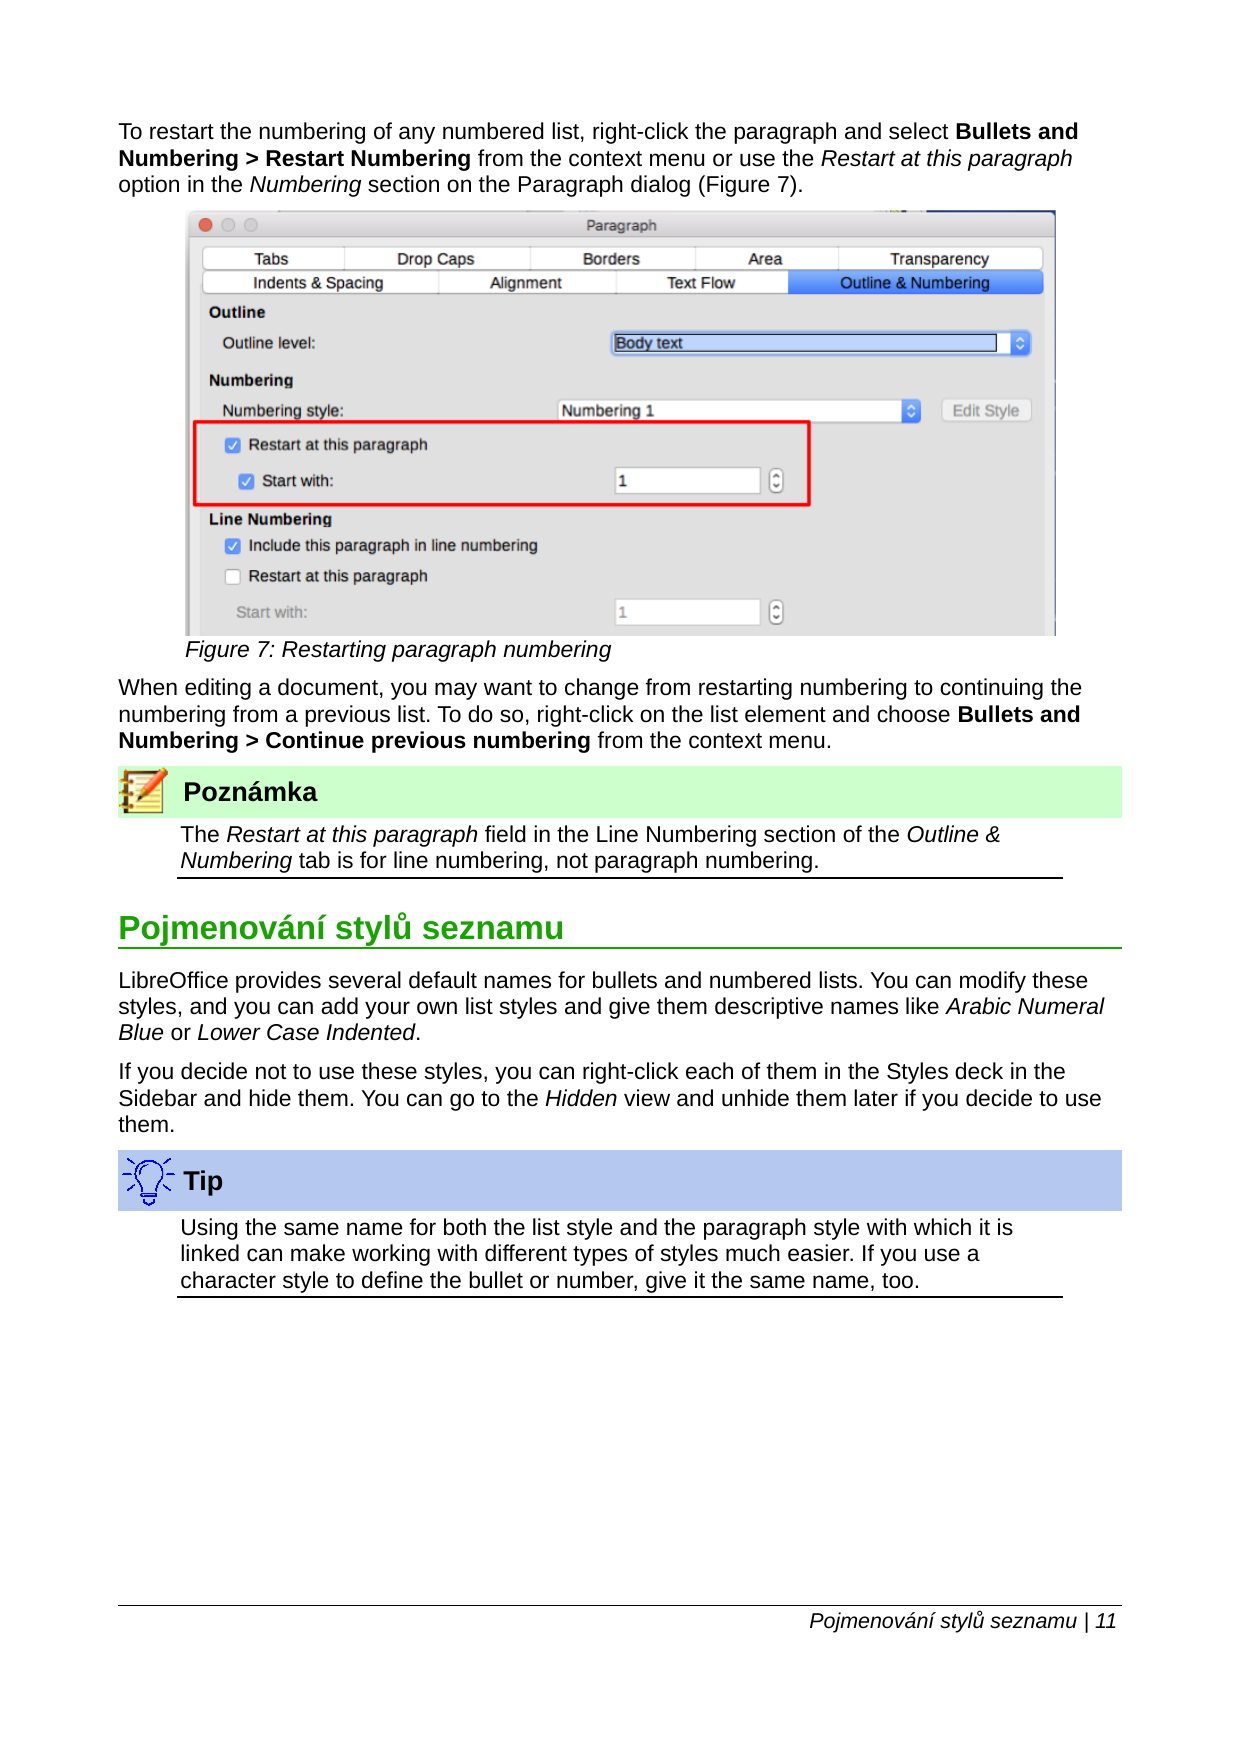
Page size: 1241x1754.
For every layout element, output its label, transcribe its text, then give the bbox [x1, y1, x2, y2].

subtitle Tip [118, 1150, 1122, 1211]
subtitle Poznámka [118, 766, 1122, 818]
text When editing a document, you may want to change from restarting numbering to continuing the numbering from a previous list. To do so, right-click on the list element and choose Bullets and Numbering > Continue previous numbering from the context menu. [118, 674, 1122, 753]
picture [184, 209, 1056, 636]
subtitle Pojmenování stylů seznamu [118, 908, 1122, 947]
text LibreOffice provides several default names for bullets and numbered lists. You can modify these styles, and you can add your own list styles and give them descriptive names like Arabic Numeral Blue or Lower Case Indented. [118, 967, 1122, 1046]
text The Restart at this paragraph field in the Line Numbering section of the Outline & Numbering tab is for line numbering, not paragraph numbering. [177, 818, 1063, 877]
picture [119, 766, 170, 817]
picture [119, 1150, 179, 1210]
text To restart the numbering of any numbered list, right-click the paragraph and select Bullets and Numbering > Restart Numbering from the context menu or use the Restart at this paragraph option in the Numbering section on the Paragraph dialog (Figure 7). [118, 118, 1122, 197]
text Figure 7: Restarting paragraph numbering [185, 636, 1056, 662]
text Using the same name for both the list style and the paragraph style with which it is linked can make working with different types of styles much easier. If you use a character style to define the bullet or number, give it the same name, too. [177, 1211, 1063, 1296]
text If you decide not to use these styles, you can right-click each of them in the Styles deck in the Sidebar and hide them. You can go to the Hidden view and unhide them later if you decide to use them. [118, 1058, 1122, 1137]
